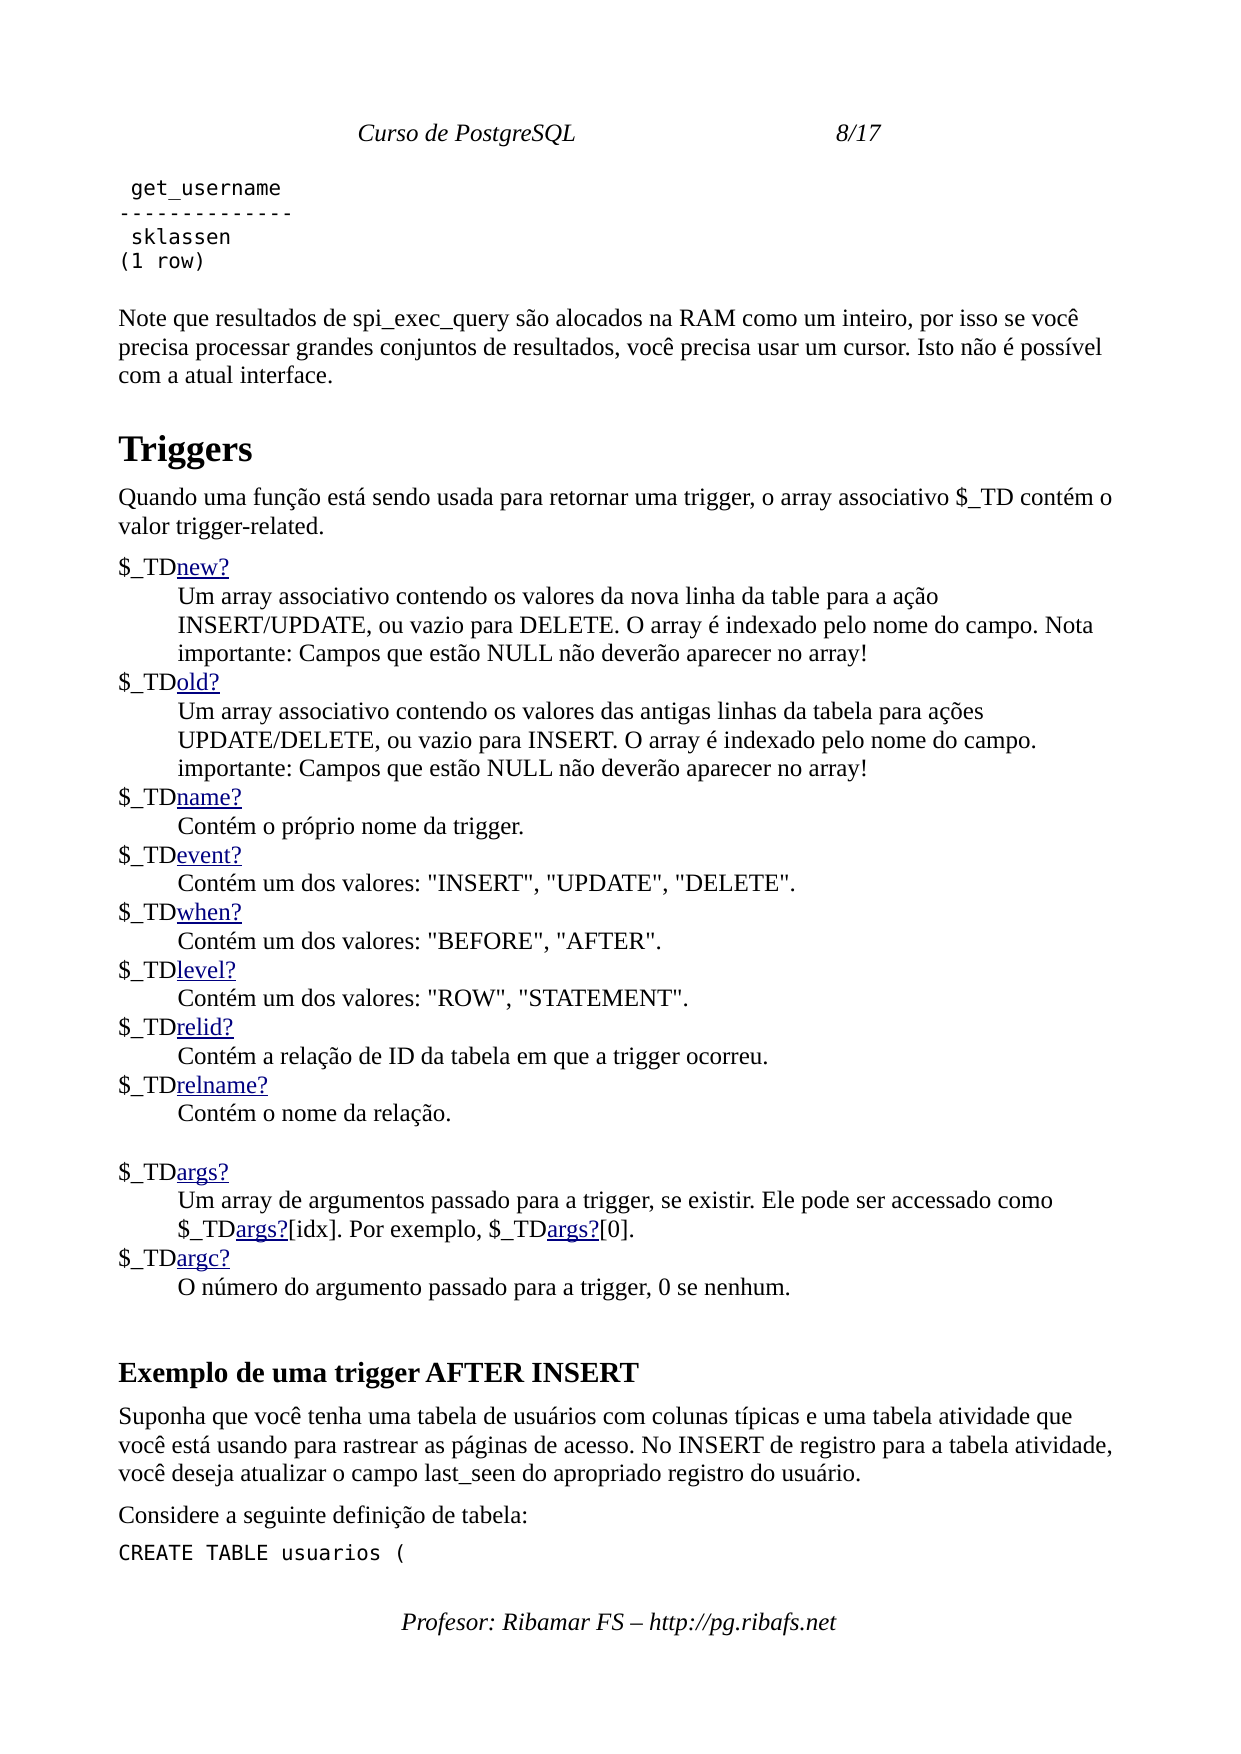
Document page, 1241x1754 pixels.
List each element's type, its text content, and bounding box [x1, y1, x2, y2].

subtitle $_TDrelid? [118, 1012, 1122, 1041]
list Contém um dos valores: "BEFORE", "AFTER". [177, 926, 1122, 955]
subtitle Triggers [118, 427, 1122, 470]
text CREATE TABLE usuarios ( [118, 1541, 1122, 1565]
list Um array de argumentos passado para a trigger, se existir. Ele pode ser accessado como $_TDargs?[idx]. Por exemplo, $_TDargs?[0]. [177, 1186, 1122, 1243]
text sklassen [118, 225, 1122, 249]
text Quando uma função está sendo usada para retornar uma trigger, o array associativo $_TD contém o valor trigger-related. [118, 482, 1122, 540]
list Contém a relação de ID da tabela em que a trigger ocorreu. [177, 1041, 1122, 1070]
text (1 row) [118, 249, 1122, 273]
subtitle $_TDargs? [118, 1157, 1122, 1186]
subtitle $_TDwhen? [118, 897, 1122, 926]
list Contém o nome da relação. [177, 1098, 1122, 1127]
list Contém um dos valores: "INSERT", "UPDATE", "DELETE". [177, 868, 1122, 897]
subtitle $_TDevent? [118, 840, 1122, 868]
text get_username [118, 176, 1122, 201]
subtitle $_TDname? [118, 782, 1122, 811]
list Contém um dos valores: "ROW", "STATEMENT". [177, 983, 1122, 1012]
subtitle $_TDrelname? [118, 1070, 1122, 1098]
subtitle Exemplo de uma trigger AFTER INSERT [118, 1355, 1122, 1388]
text Note que resultados de spi_exec_query são alocados na RAM como um inteiro, por isso se você precisa processar grandes conjuntos de resultados, você precisa usar um cursor. Isto não é possível com a atual interface. [118, 303, 1122, 389]
list Um array associativo contendo os valores das antigas linhas da tabela para ações UPDATE/DELETE, ou vazio para INSERT. O array é indexado pelo nome do campo. importante: Campos que estão NULL não deverão aparecer no array! [177, 696, 1122, 782]
subtitle $_TDnew? [118, 552, 1122, 581]
text Suponha que você tenha uma tabela de usuários com colunas típicas e uma tabela atividade que você está usando para rastrear as páginas de acesso. No INSERT de registro para a tabela atividade, você deseja atualizar o campo last_seen do apropriado registro do usuário. [118, 1401, 1122, 1487]
subtitle $_TDargc? [118, 1243, 1122, 1272]
text Considere a seguinte definição de tabela: [118, 1500, 1122, 1528]
list Contém o próprio nome da trigger. [177, 811, 1122, 840]
subtitle $_TDlevel? [118, 955, 1122, 983]
list Um array associativo contendo os valores da nova linha da table para a ação INSERT/UPDATE, ou vazio para DELETE. O array é indexado pelo nome do campo. Nota importante: Campos que estão NULL não deverão aparecer no array! [177, 581, 1122, 667]
subtitle $_TDold? [118, 667, 1122, 696]
text -------------- [118, 201, 1122, 225]
list O número do argumento passado para a trigger, 0 se nenhum. [177, 1272, 1122, 1301]
